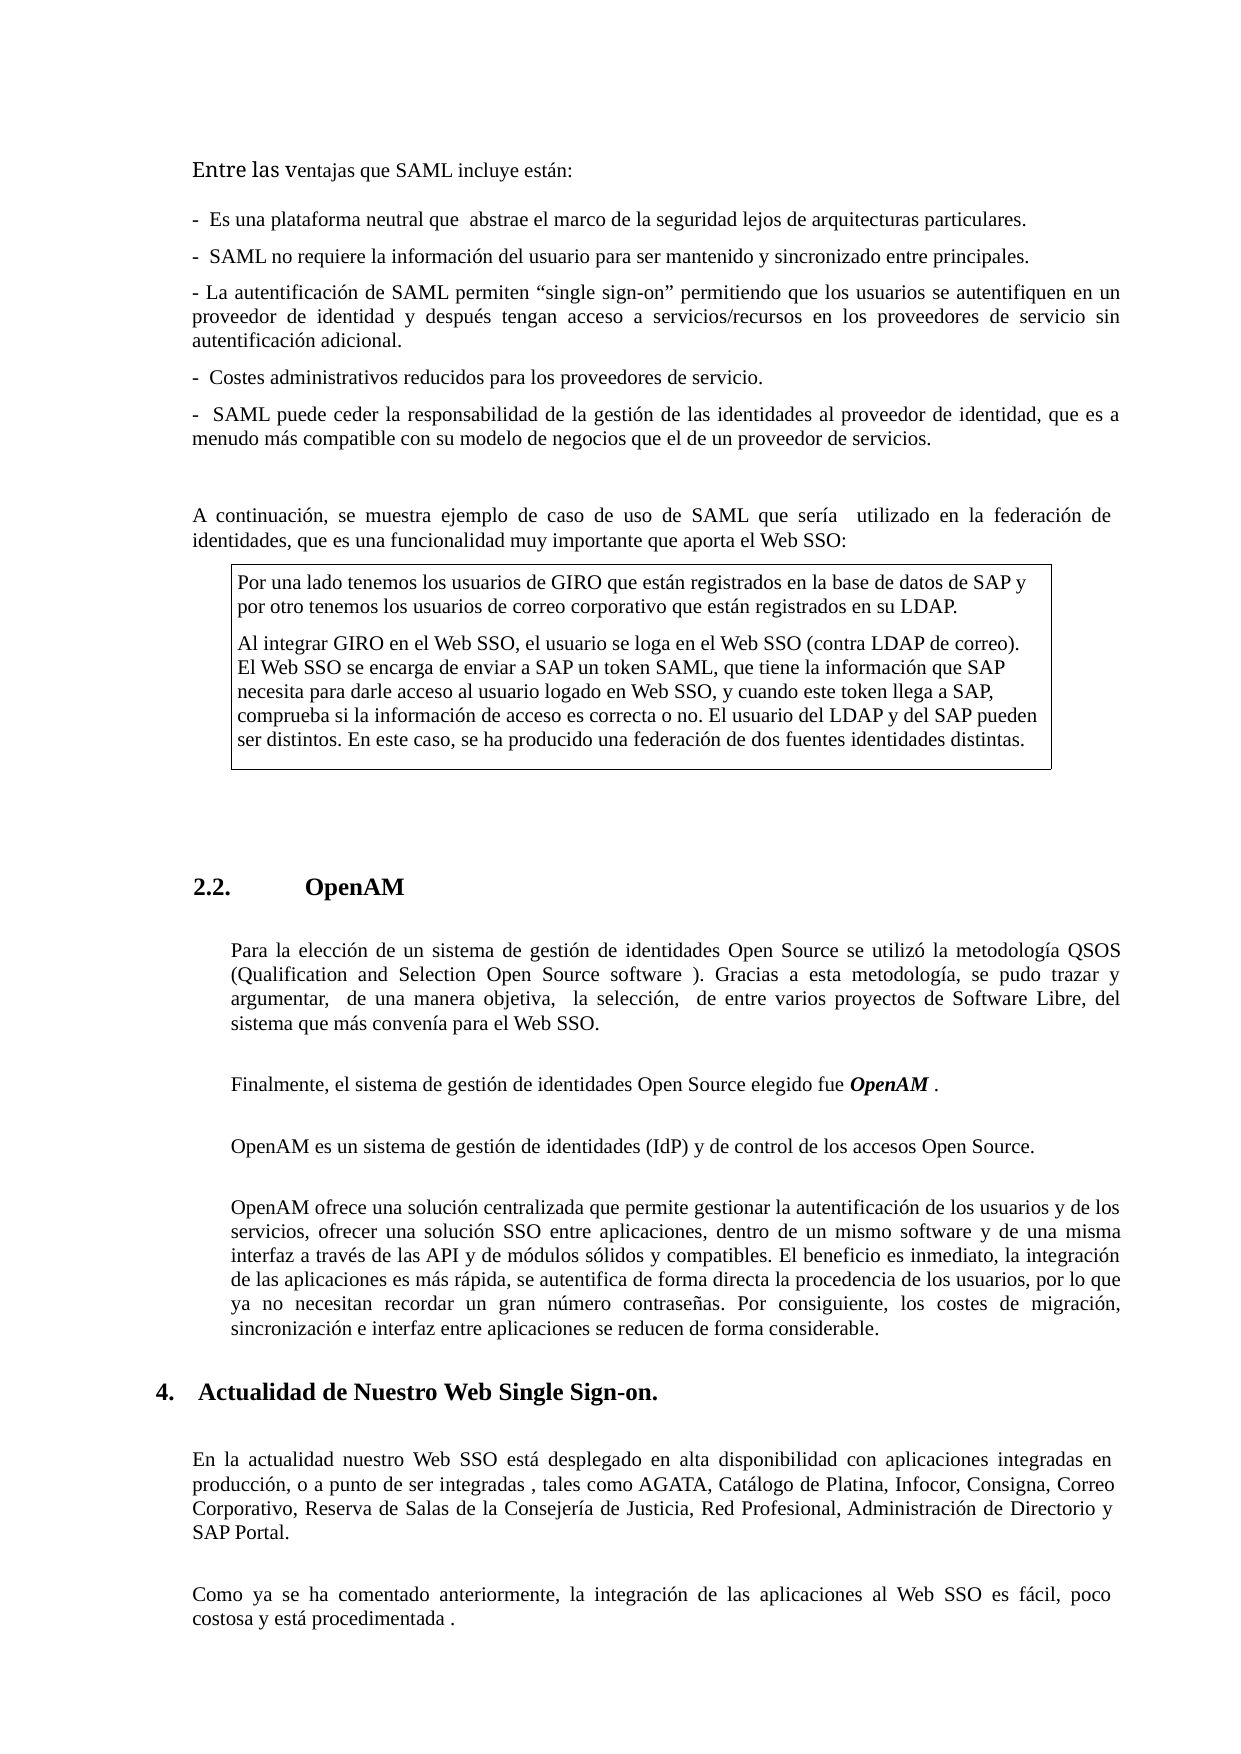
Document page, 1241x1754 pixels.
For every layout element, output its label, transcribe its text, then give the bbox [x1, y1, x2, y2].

list - La autentificación de SAML permiten “single sign-on” permitiendo que los usuarios se autentifiquen en un proveedor de identidad y después tengan acceso a servicios/recursos en los proveedores de servicio sin autentificación adicional. [162, 280, 1122, 352]
table_header Por una lado tenemos los usuarios de GIRO que están registrados en la base de datos de SAP y por otro tenemos los usuarios de correo corporativo que están registrados en su LDAP. Al integrar GIRO en el Web SSO, el usuario se loga en el Web SSO (contra LDAP de correo). El Web SSO se encarga de enviar a SAP un token SAML, que tiene la información que SAP necesita para darle acceso al usuario logado en Web SSO, y cuando este token llega a SAP, comprueba si la información de acceso es correcta o no. El usuario del LDAP y del SAP pueden ser distintos. En este caso, se ha producido una federación de dos fuentes identidades distintas. [232, 565, 1051, 769]
list Finalmente, el sistema de gestión de identidades Open Source elegido fue OpenAM . [193, 1072, 1122, 1096]
subtitle Actualidad de Nuestro Web Single Sign-on. [156, 1377, 1122, 1406]
list - SAML no requiere la información del usuario para ser mantenido y sincronizado entre principales. [162, 244, 1122, 268]
list OpenAM [193, 872, 1122, 901]
list - SAML puede ceder la responsabilidad de la gestión de las identidades al proveedor de identidad, que es a menudo más compatible con su modelo de negocios que el de un proveedor de servicios. [162, 402, 1122, 450]
list OpenAM es un sistema de gestión de identidades (IdP) y de control de los accesos Open Source. [193, 1133, 1122, 1158]
list OpenAM ofrece una solución centralizada que permite gestionar la autentificación de los usuarios y de los servicios, ofrecer una solución SSO entre aplicaciones, dentro de un mismo software y de una misma interfaz a través de las API y de módulos sólidos y compatibles. El beneficio es inmediato, la integración de las aplicaciones es más rápida, se autentifica de forma directa la procedencia de los usuarios, por lo que ya no necesitan recordar un gran número contraseñas. Por consiguiente, los costes de migración, sincronización e interfaz entre aplicaciones se reducen de forma considerable. [193, 1195, 1122, 1339]
list - Es una plataforma neutral que abstrae el marco de la seguridad lejos de arquitecturas particulares. [162, 207, 1122, 231]
list Para la elección de un sistema de gestión de identidades Open Source se utilizó la metodología QSOS (Qualification and Selection Open Source software ). Gracias a esta metodología, se pudo trazar y argumentar, de una manera objetiva, la selección, de entre varios proyectos de Software Libre, del sistema que más convenía para el Web SSO. [193, 938, 1122, 1034]
list - Costes administrativos reducidos para los proveedores de servicio. [162, 365, 1122, 389]
list Entre las ventajas que SAML incluye están: [162, 155, 1122, 183]
text En la actualidad nuestro Web SSO está desplegado en alta disponibilidad con aplicaciones integradas en producción, o a punto de ser integradas , tales como AGATA, Catálogo de Platina, Infocor, Consigna, Correo Corporativo, Reserva de Salas de la Consejería de Justicia, Red Profesional, Administración de Directorio y SAP Portal. [118, 1443, 1122, 1544]
text A continuación, se muestra ejemplo de caso de uso de SAML que sería utilizado en la federación de identidades, que es una funcionalidad muy importante que aporta el Web SSO: [118, 503, 1122, 552]
text Como ya se ha comentado anteriormente, la integración de las aplicaciones al Web SSO es fácil, poco costosa y está procedimentada . [118, 1582, 1122, 1630]
